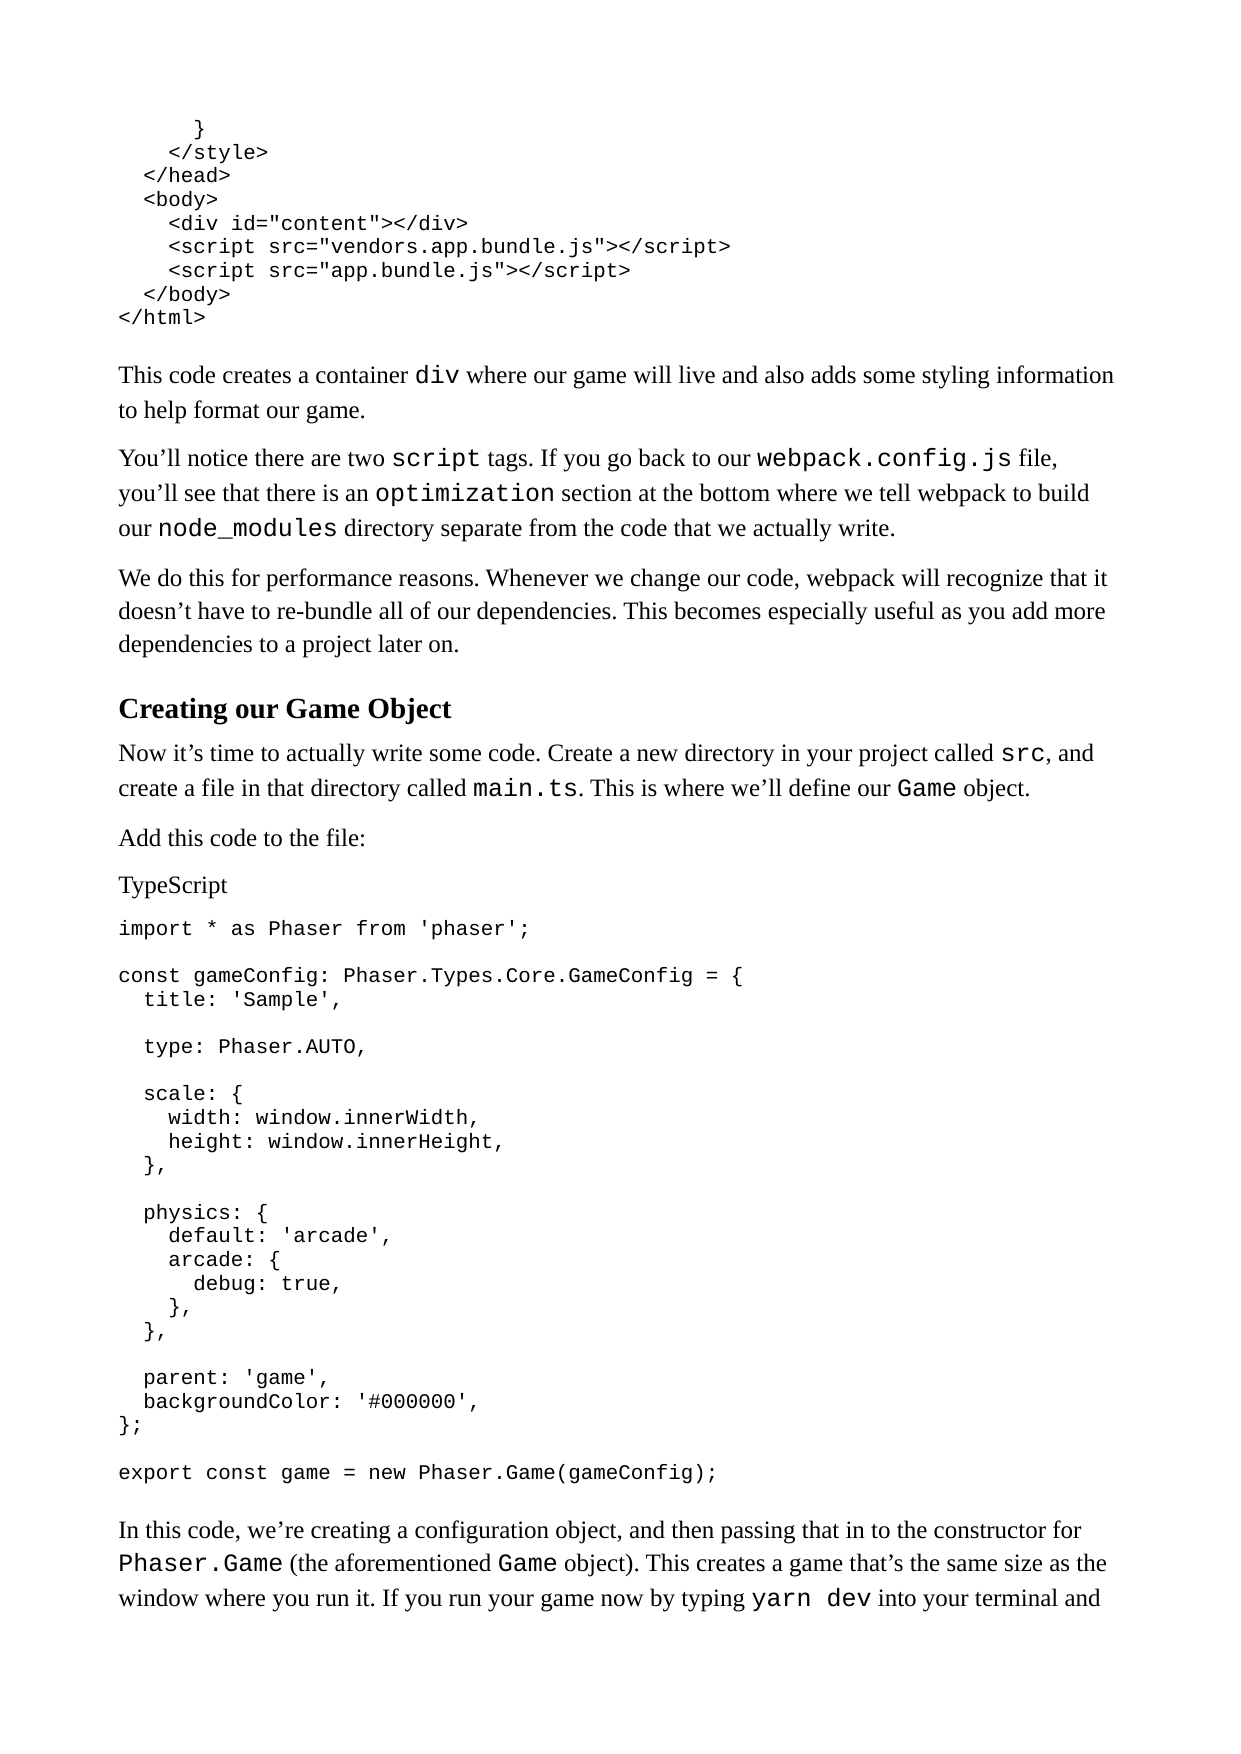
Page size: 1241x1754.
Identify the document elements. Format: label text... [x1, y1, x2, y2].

text title: 'Sample', [118, 989, 1122, 1012]
text This code creates a container div where our game will live and also adds some styling information to help format our game. [118, 360, 1122, 424]
text Now it’s time to actually write some code. Create a new directory in your project called src, and create a file in that directory called main.ts. This is where we’ll define our Game object. [118, 738, 1122, 803]
subtitle Creating our Game Object [118, 692, 1122, 725]
text TypeScript [118, 870, 1122, 899]
text arcade: { [118, 1249, 1122, 1273]
text We do this for performance reasons. Whenever we change our code, webpack will recognize that it doesn’t have to re-bundle all of our dependencies. This becomes especially useful as you add more dependencies to a project later on. [118, 563, 1122, 658]
text type: Phaser.AUTO, [118, 1036, 1122, 1060]
text }, [118, 1296, 1122, 1320]
text </head> [118, 165, 1122, 189]
text parent: 'game', [118, 1367, 1122, 1391]
text import * as Phaser from 'phaser'; [118, 918, 1122, 942]
text scale: { [118, 1083, 1122, 1107]
text debug: true, [118, 1273, 1122, 1296]
text }; [118, 1414, 1122, 1438]
text } [118, 118, 1122, 142]
text width: window.innerWidth, [118, 1107, 1122, 1131]
text <body> [118, 189, 1122, 213]
text default: 'arcade', [118, 1225, 1122, 1249]
text <div id="content"></div> [118, 213, 1122, 236]
text </html> [118, 307, 1122, 331]
text export const game = new Phaser.Game(gameConfig); [118, 1462, 1122, 1485]
text <script src="vendors.app.bundle.js"></script> [118, 236, 1122, 260]
text </body> [118, 284, 1122, 307]
text physics: { [118, 1202, 1122, 1225]
text </style> [118, 142, 1122, 165]
text }, [118, 1154, 1122, 1178]
text const gameConfig: Phaser.Types.Core.GameConfig = { [118, 965, 1122, 989]
text }, [118, 1320, 1122, 1343]
text backgroundColor: '#000000', [118, 1391, 1122, 1414]
text You’ll notice there are two script tags. If you go back to our webpack.config.js file, you’ll see that there is an optimization section at the bottom where we tell webpack to build our node_modules directory separate from the code that we actually write. [118, 443, 1122, 544]
text Add this code to the file: [118, 823, 1122, 851]
text <script src="app.bundle.js"></script> [118, 260, 1122, 284]
text In this code, we’re creating a configuration object, and then passing that in to the constructor for Phaser.Game (the aforementioned Game object). This creates a game that’s the same size as the window where you run it. If you run your game now by typing yarn dev into your terminal and [118, 1515, 1122, 1614]
text height: window.innerHeight, [118, 1131, 1122, 1154]
